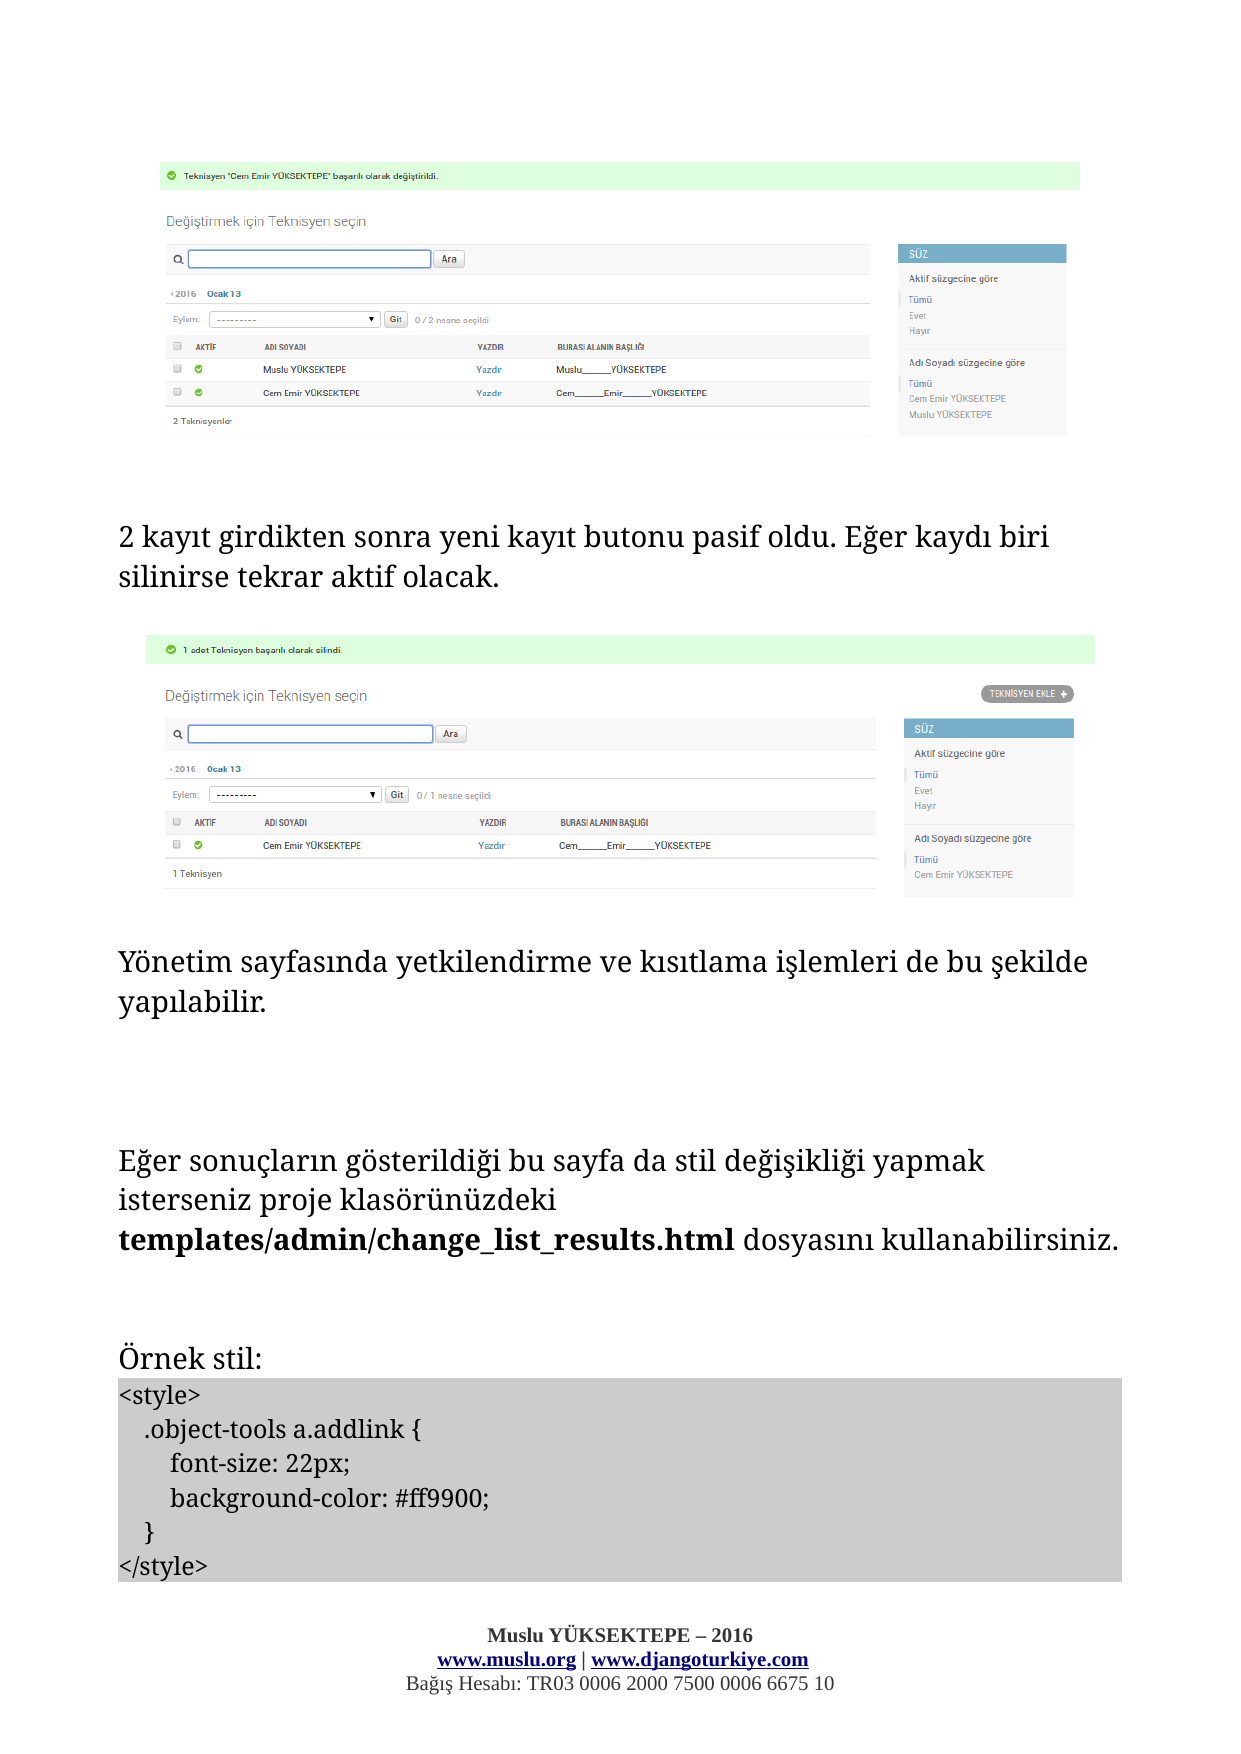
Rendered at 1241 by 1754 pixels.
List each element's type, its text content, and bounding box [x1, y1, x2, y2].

text </style> [118, 1548, 1122, 1582]
text font-size: 22px; [118, 1446, 1122, 1480]
text } [118, 1514, 1122, 1548]
text Eğer sonuçların gösterildiği bu sayfa da stil değişikliği yapmak isterseniz proje klasörünüzdeki templates/admin/change_list_results.html dosyasını kullanabilirsiniz. [118, 1140, 1122, 1259]
picture [159, 162, 1081, 437]
picture [145, 635, 1095, 902]
text Yönetim sayfasında yetkilendirme ve kısıtlama işlemleri de bu şekilde yapılabilir. [118, 941, 1122, 1021]
text Örnek stil: [118, 1338, 1122, 1378]
text .object-tools a.addlink { [118, 1412, 1122, 1446]
text 2 kayıt girdikten sonra yeni kayıt butonu pasif oldu. Eğer kaydı biri silinirse tekrar aktif olacak. [118, 516, 1122, 596]
text <style> [118, 1378, 1122, 1412]
text background-color: #ff9900; [118, 1480, 1122, 1514]
